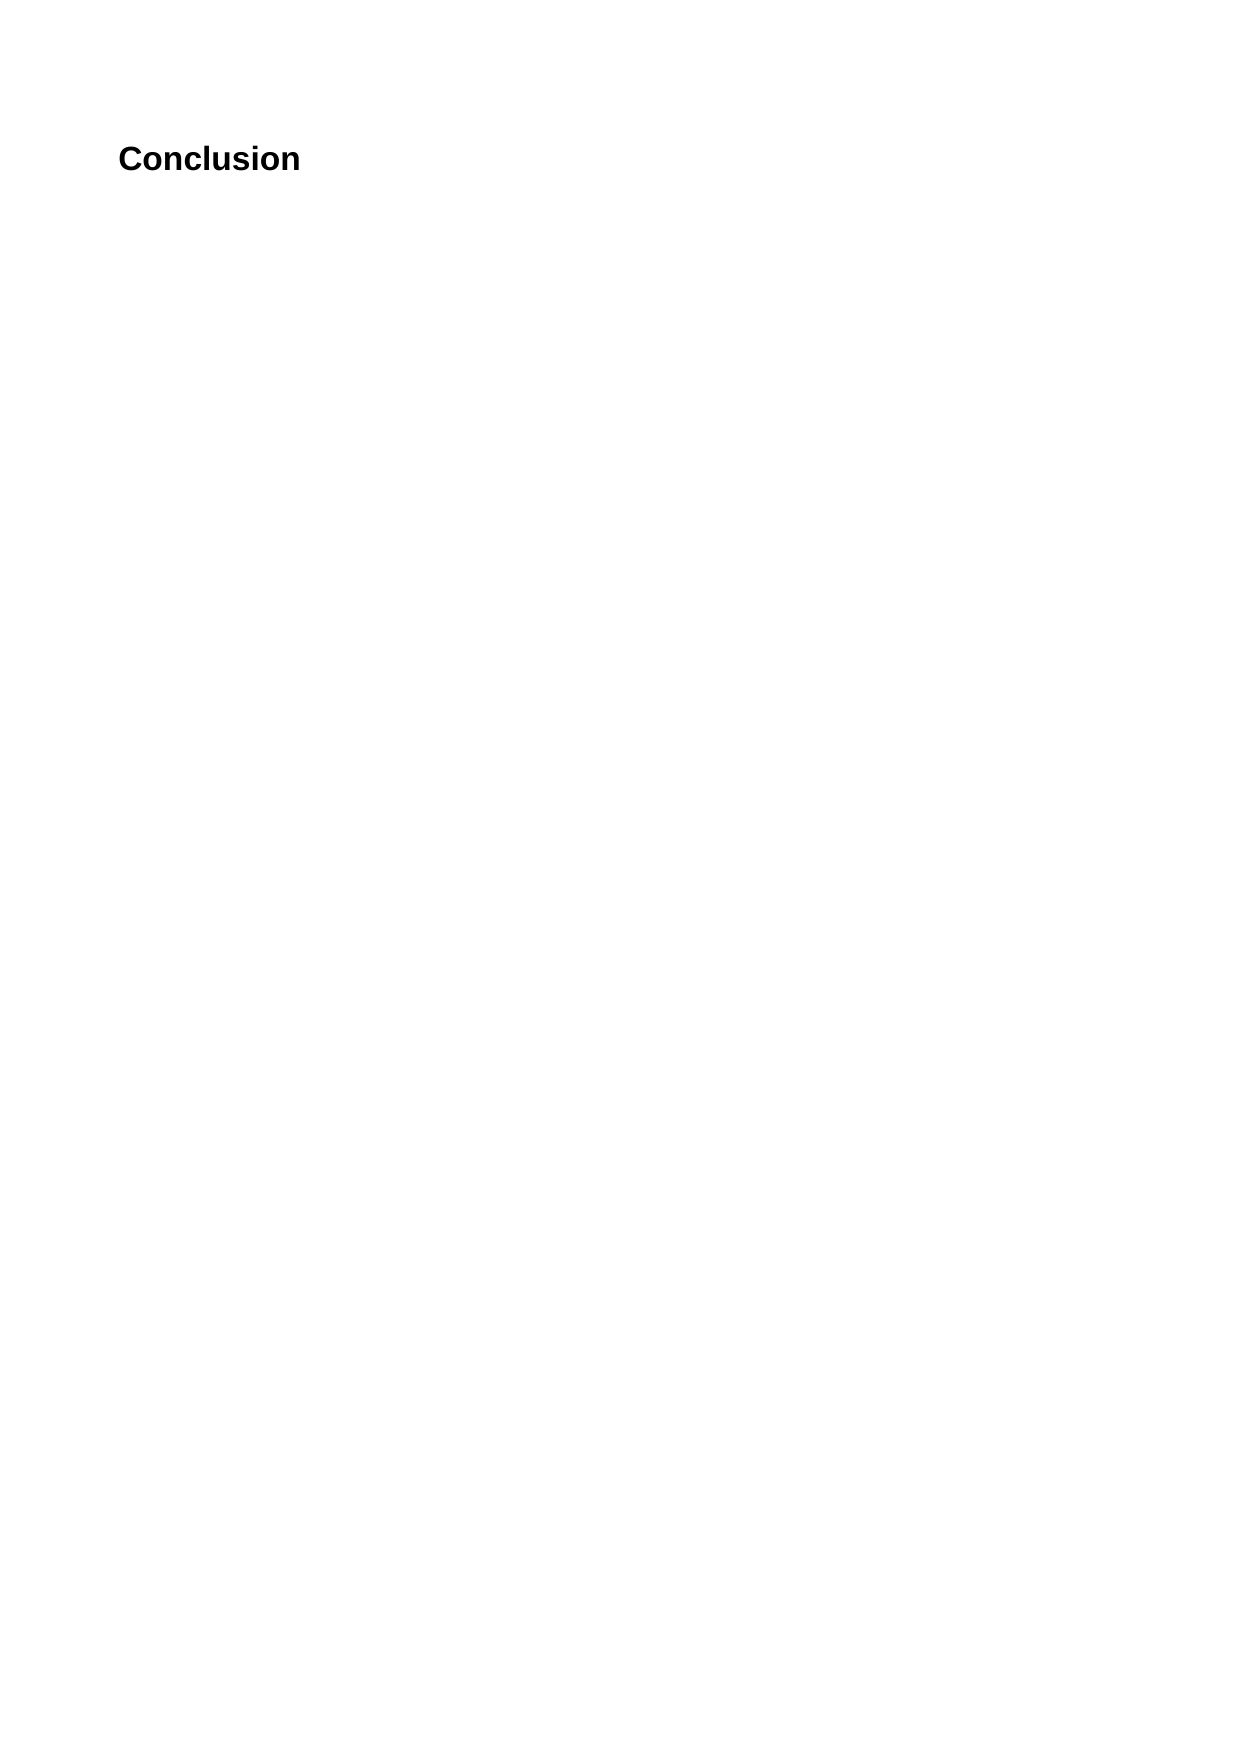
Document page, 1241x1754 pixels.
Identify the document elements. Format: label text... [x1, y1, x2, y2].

subtitle Conclusion [118, 139, 1122, 178]
